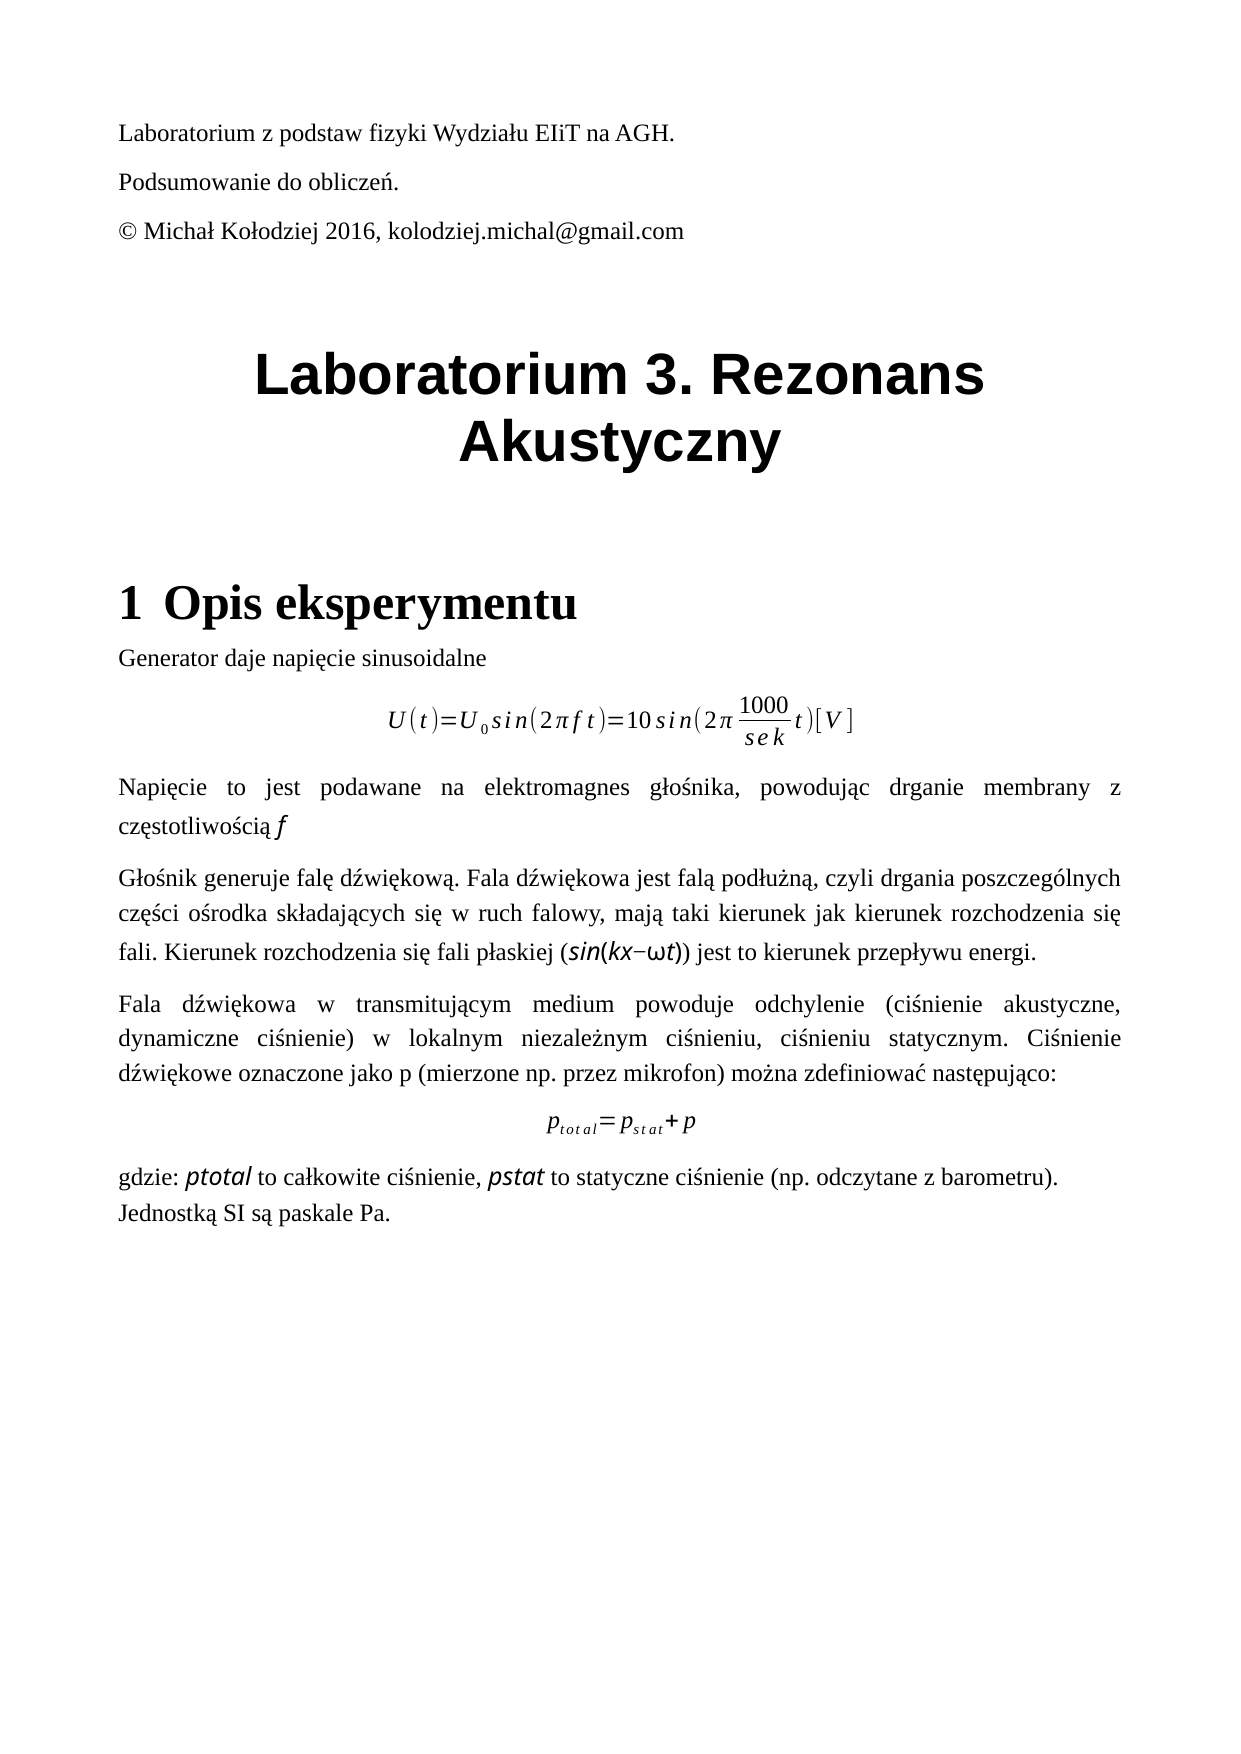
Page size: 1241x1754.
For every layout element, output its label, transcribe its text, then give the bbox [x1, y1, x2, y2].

text © Michał Kołodziej 2016, kolodziej.michal@gmail.com [118, 216, 1122, 245]
text gdzie: ptotal to całkowite ciśnienie, pstat to statyczne ciśnienie (np. odczytane z barometru). Jednostką SI są paskale Pa. [118, 1158, 1122, 1227]
title Laboratorium 3. Rezonans Akustyczny [118, 339, 1122, 473]
text Podsumowanie do obliczeń. [118, 167, 1122, 196]
text Głośnik generuje falę dźwiękową. Fala dźwiękowa jest falą podłużną, czyli drgania poszczególnych części ośrodka składających się w ruch falowy, mają taki kierunek jak kierunek rozchodzenia się fali. Kierunek rozchodzenia się fali płaskiej (sin(kx−ωt)) jest to kierunek przepływu energi. [118, 863, 1122, 967]
text Generator daje napięcie sinusoidalne [118, 643, 1122, 672]
text Laboratorium z podstaw fizyki Wydziału EIiT na AGH. [118, 118, 1122, 147]
text Napięcie to jest podawane na elektromagnes głośnika, powodując drganie membrany z częstotliwością f [118, 772, 1122, 842]
subtitle Opis eksperymentu [118, 573, 1122, 630]
text Fala dźwiękowa w transmitującym medium powoduje odchylenie (ciśnienie akustyczne, dynamiczne ciśnienie) w lokalnym niezależnym ciśnieniu, ciśnieniu statycznym. Ciśnienie dźwiękowe oznaczone jako p (mierzone np. przez mikrofon) można zdefiniować następująco: [118, 989, 1122, 1086]
